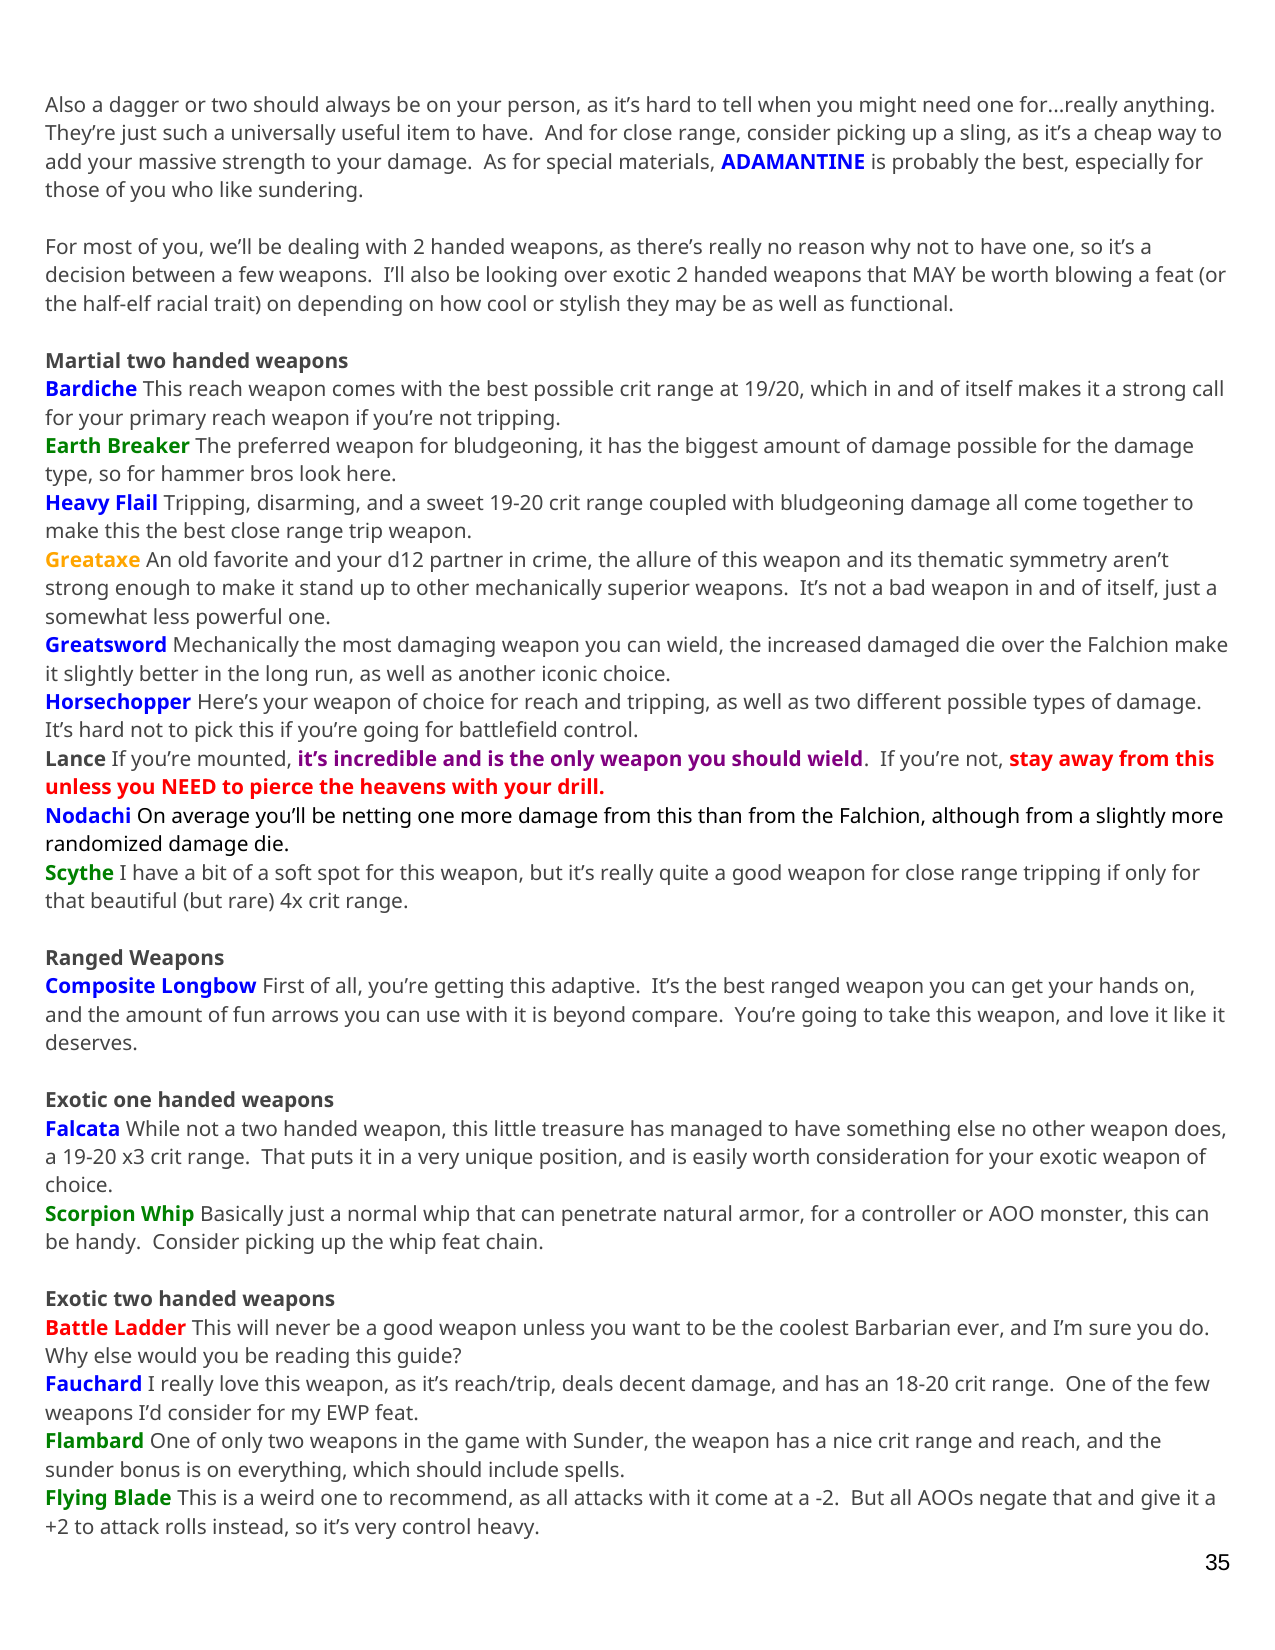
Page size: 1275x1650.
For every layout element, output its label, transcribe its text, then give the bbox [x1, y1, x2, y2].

text Flying Blade This is a weird one to recommend, as all attacks with it come at a -2. But all AOOs negate that and give it a +2 to attack rolls instead, so it’s very control heavy. [45, 1483, 1230, 1540]
text Ranged Weapons [45, 943, 1230, 971]
text Scorpion Whip Basically just a normal whip that can penetrate natural armor, for a controller or AOO monster, this can be handy. Consider picking up the whip feat chain. [45, 1199, 1230, 1256]
text Earth Breaker The preferred weapon for bludgeoning, it has the biggest amount of damage possible for the damage type, so for hammer bros look here. [45, 431, 1230, 488]
text Battle Ladder This will never be a good weapon unless you want to be the coolest Barbarian ever, and I’m sure you do. Why else would you be reading this guide? [45, 1313, 1230, 1369]
text Greataxe An old favorite and your d12 partner in crime, the allure of this weapon and its thematic symmetry aren’t strong enough to make it stand up to other mechanically superior weapons. It’s not a bad weapon in and of itself, just a somewhat less powerful one. [45, 545, 1230, 630]
text Horsechopper Here’s your weapon of choice for reach and tripping, as well as two different possible types of damage. It’s hard not to pick this if you’re going for battlefield control. [45, 687, 1230, 744]
text Falcata While not a two handed weapon, this little treasure has managed to have something else no other weapon does, a 19-20 x3 crit range. That puts it in a very unique position, and is easily worth consideration for your exotic weapon of choice. [45, 1114, 1230, 1199]
text Exotic one handed weapons [45, 1085, 1230, 1114]
text For most of you, we’ll be dealing with 2 handed weapons, as there’s really no reason why not to have one, so it’s a decision between a few weapons. I’ll also be looking over exotic 2 handed weapons that MAY be worth blowing a feat (or the half-elf racial trait) on depending on how cool or stylish they may be as well as functional. [45, 232, 1230, 317]
text Composite Longbow First of all, you’re getting this adaptive. It’s the best ranged weapon you can get your hands on, and the amount of fun arrows you can use with it is beyond compare. You’re going to take this weapon, and love it like it deserves. [45, 971, 1230, 1057]
text Heavy Flail Tripping, disarming, and a sweet 19-20 crit range coupled with bludgeoning damage all come together to make this the best close range trip weapon. [45, 488, 1230, 545]
text Scythe I have a bit of a soft spot for this weapon, but it’s really quite a good weapon for close range tripping if only for that beautiful (but rare) 4x crit range. [45, 858, 1230, 914]
text Martial two handed weapons [45, 346, 1230, 374]
text Bardiche This reach weapon comes with the best possible crit range at 19/20, which in and of itself makes it a strong call for your primary reach weapon if you’re not tripping. [45, 374, 1230, 431]
text Flambard One of only two weapons in the game with Sunder, the weapon has a nice crit range and reach, and the sunder bonus is on everything, which should include spells. [45, 1426, 1230, 1483]
text Lance If you’re mounted, it’s incredible and is the only weapon you should wield. If you’re not, stay away from this unless you NEED to pierce the heavens with your drill. [45, 744, 1230, 801]
text Nodachi On average you’ll be netting one more damage from this than from the Falchion, although from a slightly more randomized damage die. [45, 801, 1230, 858]
text Fauchard I really love this weapon, as it’s reach/trip, deals decent damage, and has an 18-20 crit range. One of the few weapons I’d consider for my EWP feat. [45, 1369, 1230, 1426]
text Also a dagger or two should always be on your person, as it’s hard to tell when you might need one for...really anything. They’re just such a universally useful item to have. And for close range, consider picking up a sling, as it’s a cheap way to add your massive strength to your damage. As for special materials, ADAMANTINE is probably the best, especially for those of you who like sundering. [45, 90, 1230, 204]
text Greatsword Mechanically the most damaging weapon you can wield, the increased damaged die over the Falchion make it slightly better in the long run, as well as another iconic choice. [45, 630, 1230, 687]
text Exotic two handed weapons [45, 1284, 1230, 1313]
